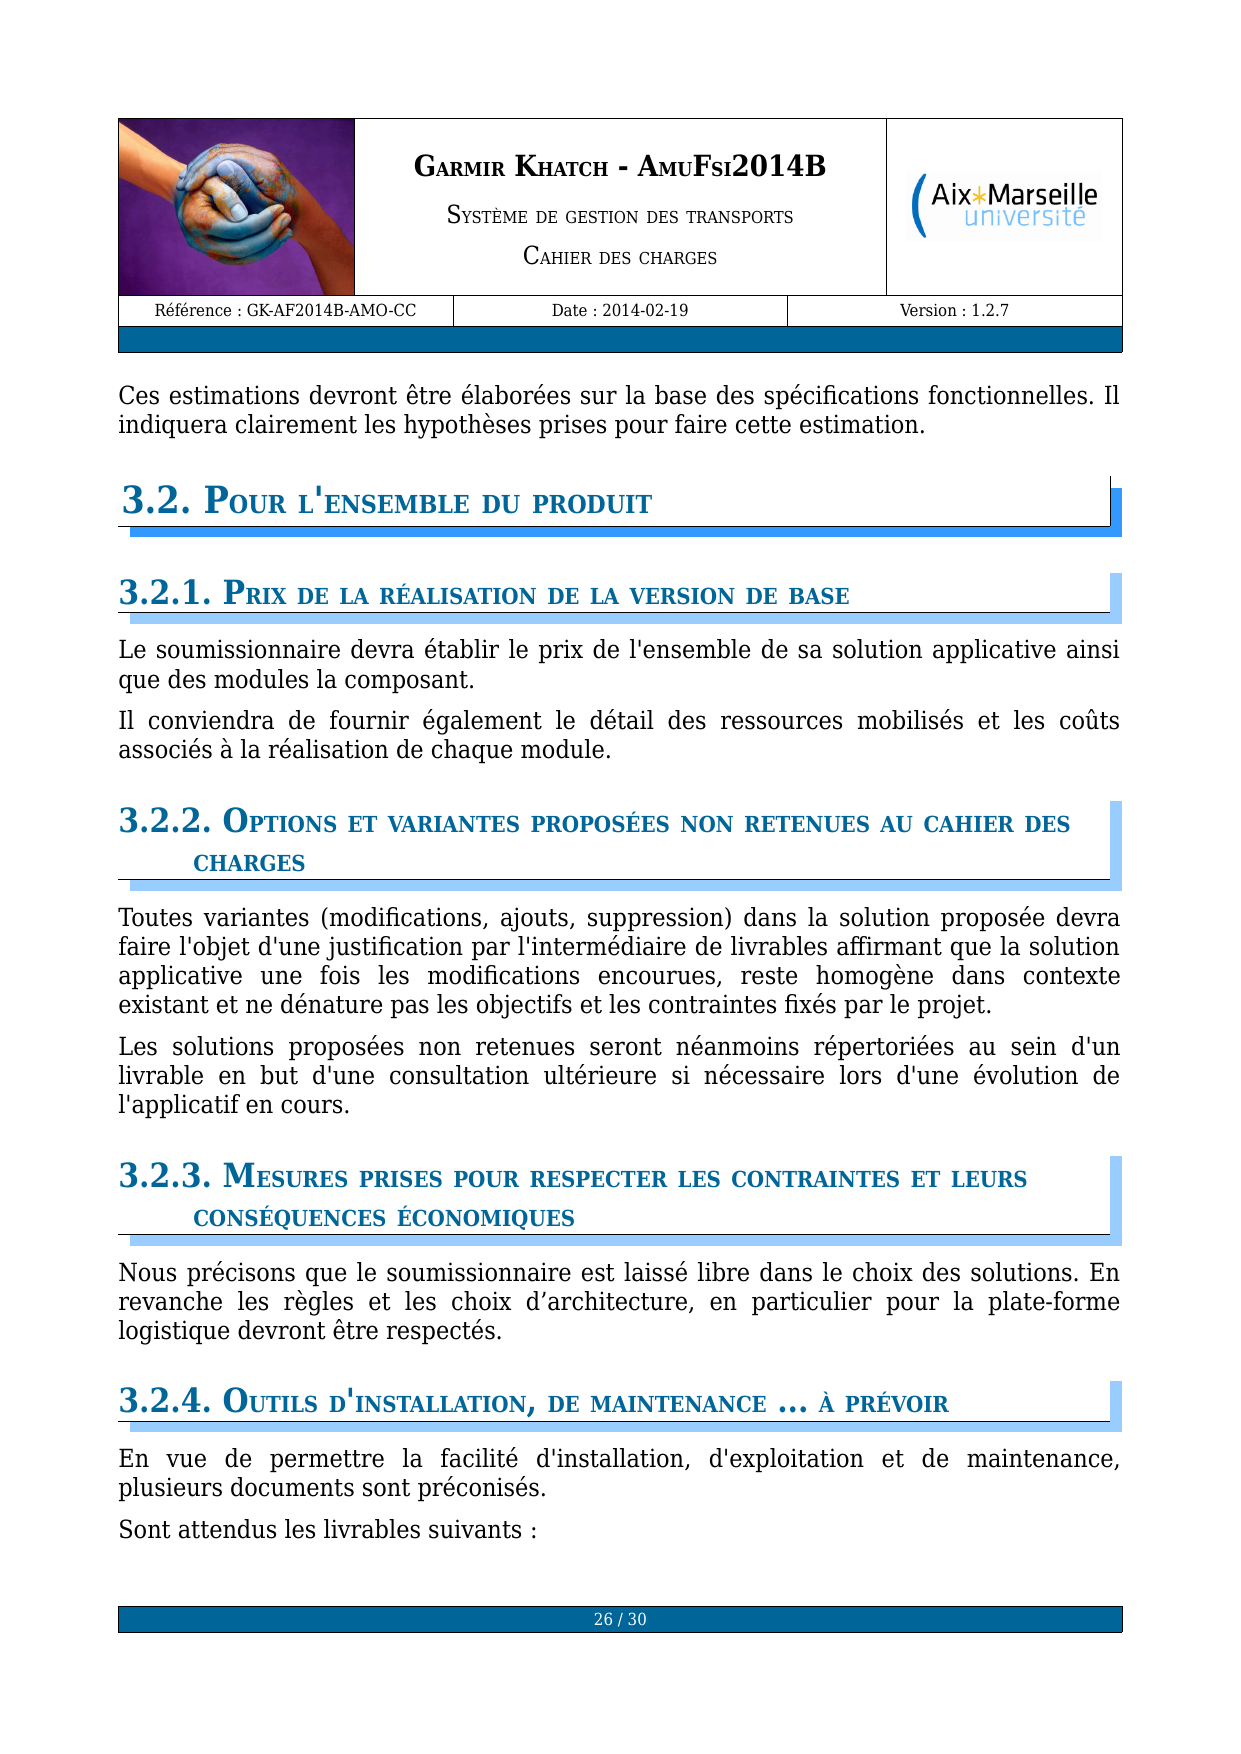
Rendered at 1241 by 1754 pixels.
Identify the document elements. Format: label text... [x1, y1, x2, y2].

text Les solutions proposées non retenues seront néanmoins répertoriées au sein d'un livrable en but d'une consultation ultérieure si nécessaire lors d'une évolution de l'applicatif en cours. [118, 1032, 1122, 1120]
text Il conviendra de fournir également le détail des ressources mobilisés et les coûts associés à la réalisation de chaque module. [118, 707, 1122, 765]
subtitle Options et variantes proposées non retenues au cahier des charges [118, 801, 1110, 879]
subtitle Prix de la réalisation de la version de base [118, 573, 1110, 612]
subtitle Outils d'installation, de maintenance ... à prévoir [118, 1381, 1110, 1421]
text Nous précisons que le soumissionnaire est laissé libre dans le choix des solutions. En revanche les règles et les choix d’architecture, en particulier pour la plate-forme logistique devront être respectés. [118, 1258, 1122, 1345]
picture [887, 126, 1122, 288]
text Ces estimations devront être élaborées sur la base des spécifications fonctionnelles. Il indiquera clairement les hypothèses prises pour faire cette estimation. [118, 381, 1122, 439]
text Le soumissionnaire devra établir le prix de l'ensemble de sa solution applicative ainsi que des modules la composant. [118, 636, 1122, 694]
text En vue de permettre la facilité d'installation, d'exploitation et de maintenance, plusieurs documents sont préconisés. [118, 1444, 1122, 1503]
picture [119, 119, 354, 295]
text Toutes variantes (modifications, ajouts, suppression) dans la solution proposée devra faire l'objet d'une justification par l'intermédiaire de livrables affirmant que la solution applicative une fois les modifications encourues, reste homogène dans contexte existant et ne dénature pas les objectifs et les contraintes fixés par le projet. [118, 903, 1122, 1020]
subtitle Mesures prises pour respecter les contraintes et leurs conséquences économiques [118, 1156, 1110, 1234]
subtitle Pour l'ensemble du produit [118, 476, 1110, 526]
text Sont attendus les livrables suivants : [118, 1515, 1122, 1544]
